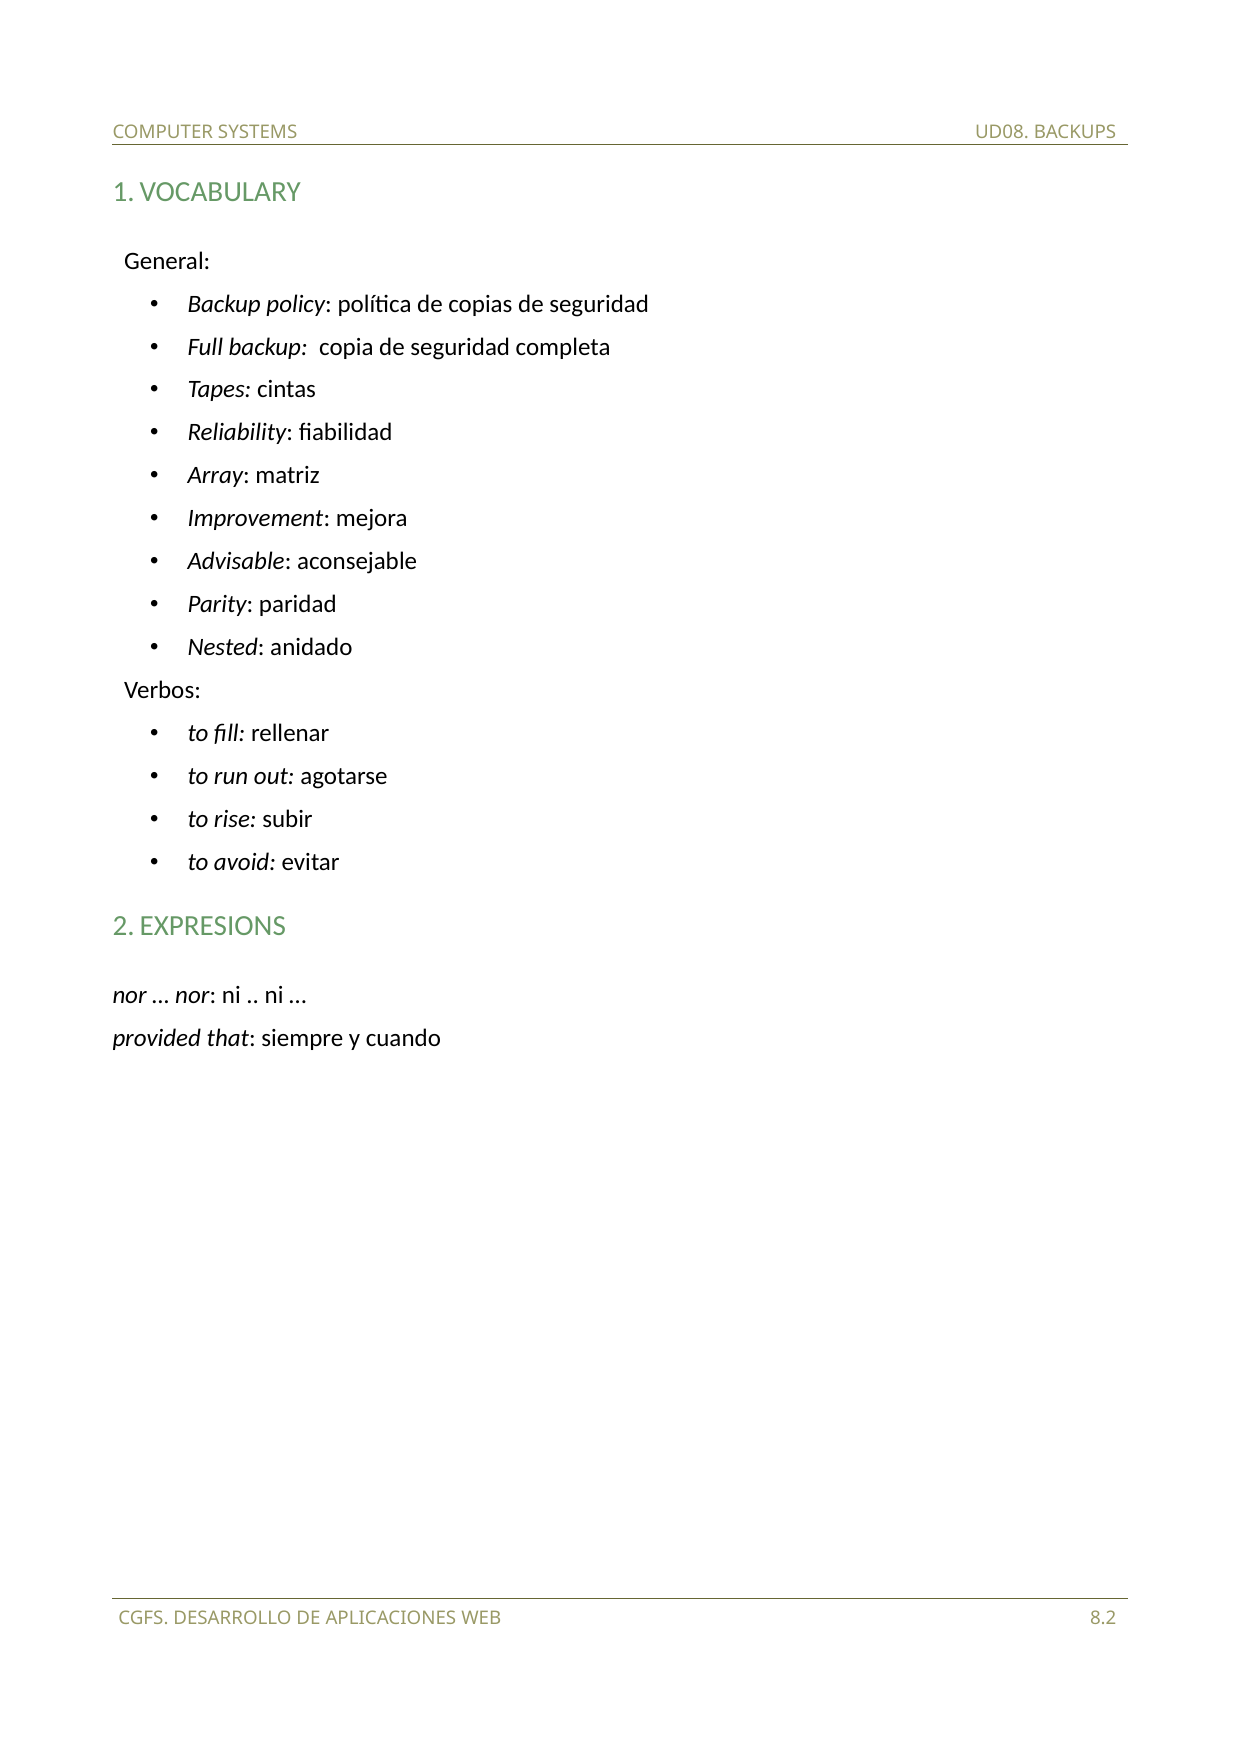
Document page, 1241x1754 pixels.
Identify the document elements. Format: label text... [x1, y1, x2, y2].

list Advisable: aconsejable [150, 545, 1128, 576]
text nor … nor: ni .. ni … [112, 979, 1128, 1010]
list to fill: rellenar [150, 717, 1128, 747]
list to rise: subir [150, 803, 1128, 833]
list Full backup: copia de seguridad completa [150, 331, 1128, 361]
subtitle Expresions [112, 907, 1128, 943]
subtitle Vocabulary [112, 173, 1128, 209]
list Reliability: fiabilidad [150, 417, 1128, 447]
list to avoid: evitar [150, 846, 1128, 876]
list to run out: agotarse [150, 760, 1128, 790]
list Array: matriz [150, 459, 1128, 490]
list Parity: paridad [150, 588, 1128, 619]
list Tapes: cintas [150, 374, 1128, 404]
text Verbos: [112, 674, 1128, 704]
list Backup policy: política de copias de seguridad [150, 288, 1128, 318]
text provided that: siempre y cuando [112, 1022, 1128, 1053]
list Improvement: mejora [150, 502, 1128, 533]
list Nested: anidado [150, 631, 1128, 662]
text General: [112, 245, 1128, 275]
